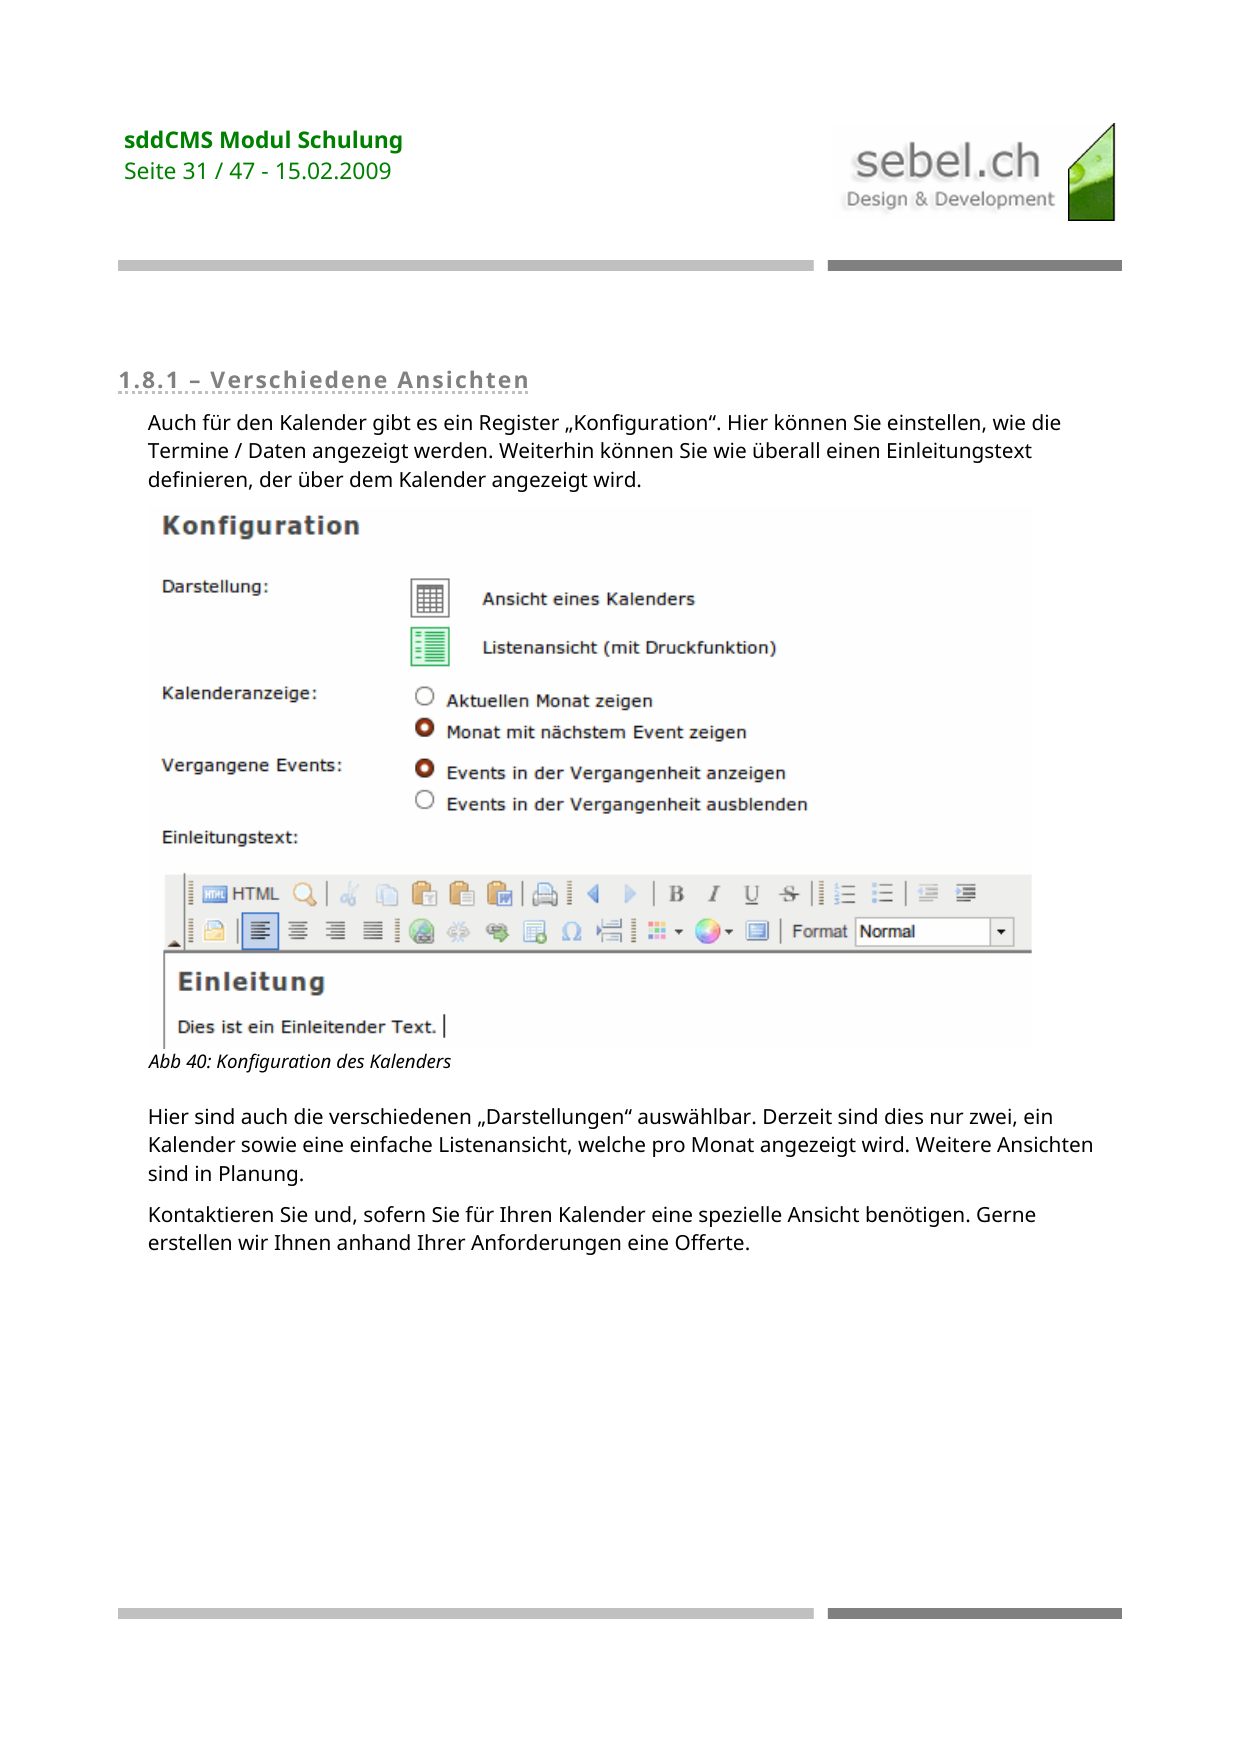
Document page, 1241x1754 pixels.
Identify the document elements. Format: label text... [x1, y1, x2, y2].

text Hier sind auch die verschiedenen „Darstellungen“ auswählbar. Derzeit sind dies nur zwei, ein Kalender sowie eine einfache Listenansicht, welche pro Monat angezeigt wird. Weitere Ansichten sind in Planung. [148, 506, 1122, 1187]
picture [118, 260, 1122, 271]
text Abb 40: Konfiguration des Kalenders [149, 1049, 1032, 1074]
picture [118, 1608, 1122, 1619]
picture [148, 506, 1032, 1049]
subtitle 1.8.1 – Verschiedene Ansichten [118, 364, 1122, 396]
text Auch für den Kalender gibt es ein Register „Konfiguration“. Hier können Sie einstellen, wie die Termine / Daten angezeigt werden. Weiterhin können Sie wie überall einen Einleitungstext definieren, der über dem Kalender angezeigt wird. [148, 408, 1122, 506]
text Kontaktieren Sie und, sofern Sie für Ihren Kalender eine spezielle Ansicht benötigen. Gerne erstellen wir Ihnen anhand Ihrer Anforderungen eine Offerte. [148, 1200, 1122, 1257]
